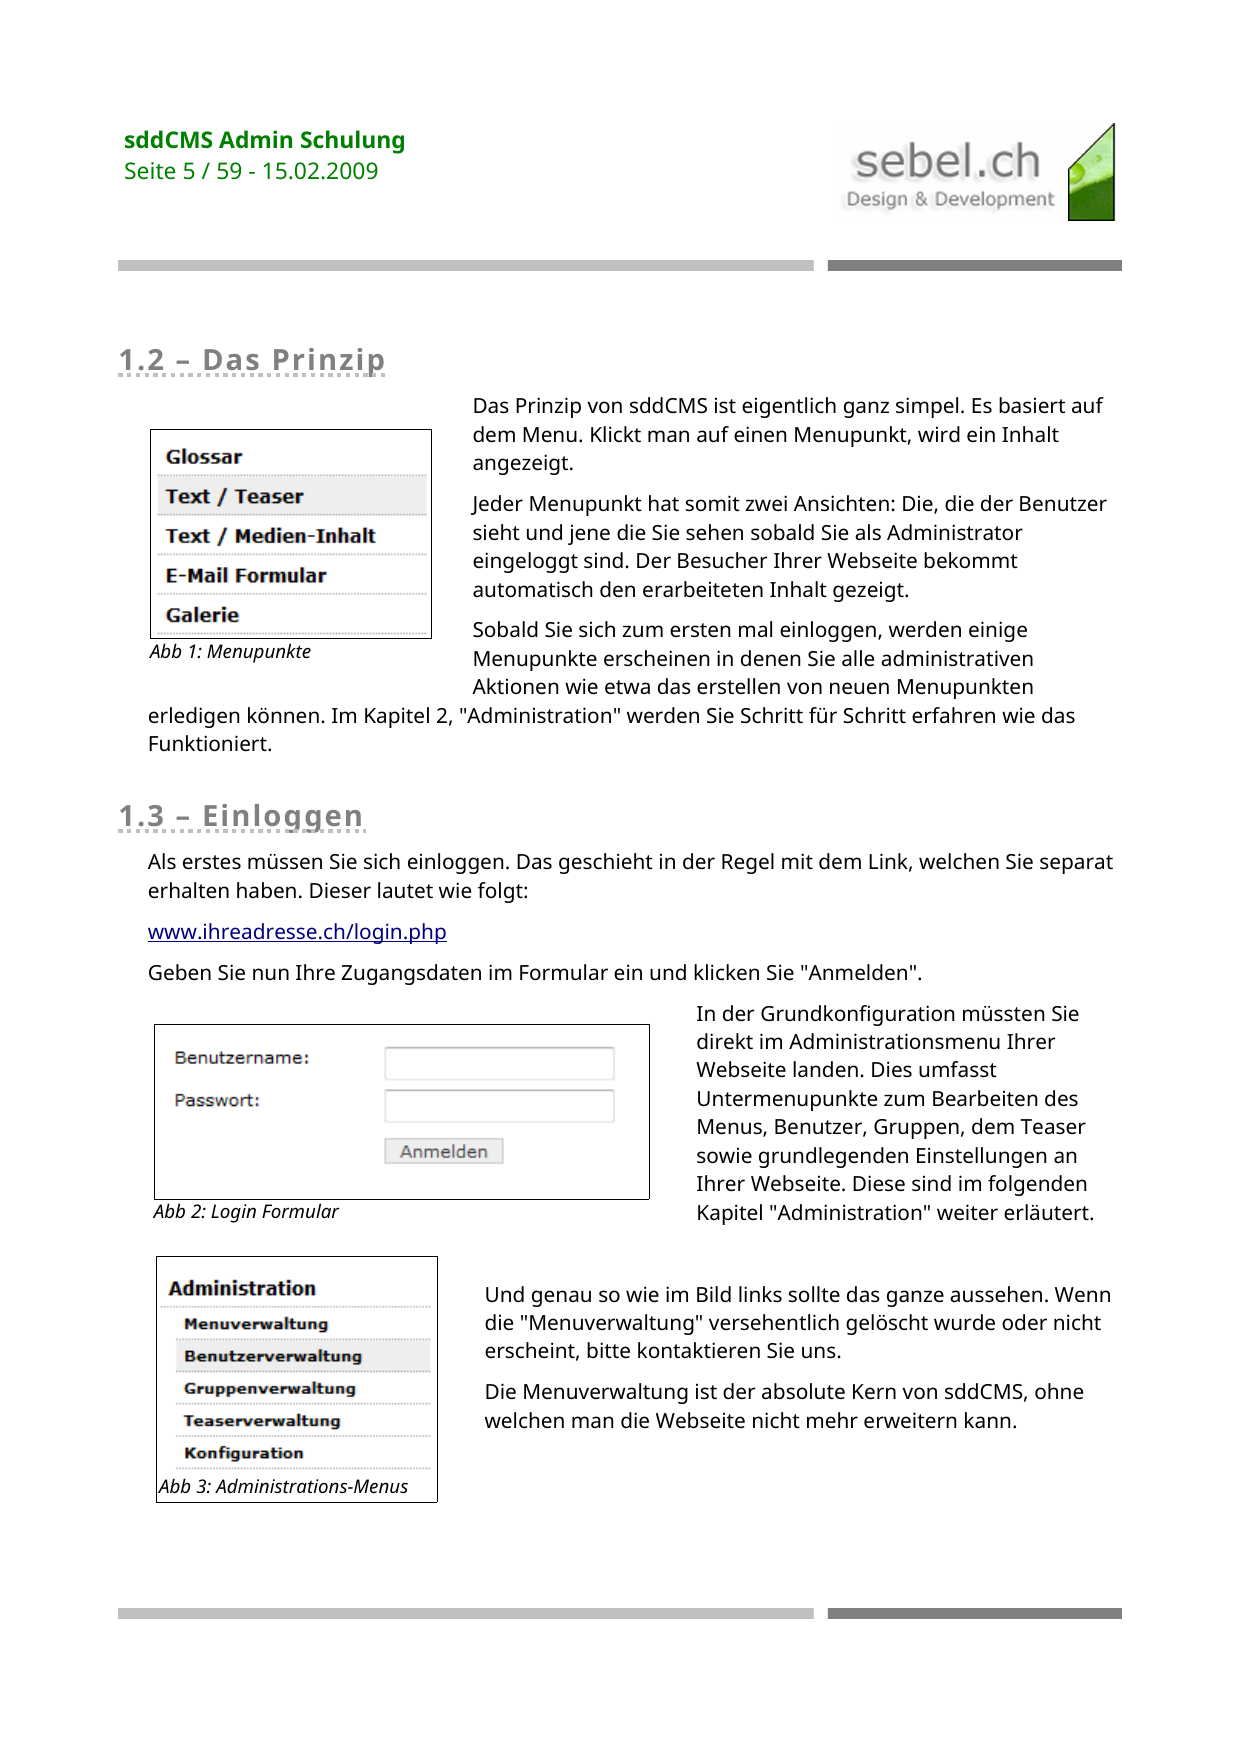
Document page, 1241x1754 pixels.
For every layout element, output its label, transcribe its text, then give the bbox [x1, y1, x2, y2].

text Abb 1: Menupunkte [150, 639, 431, 664]
text In der Grundkonfiguration müssten Sie direkt im Administrationsmenu Ihrer Webseite landen. Dies umfasst Untermenupunkte zum Bearbeiten des Menus, Benutzer, Gruppen, dem Teaser sowie grundlegenden Einstellungen an Ihrer Webseite. Diese sind im folgenden Kapitel "Administration" weiter erläutert. [148, 999, 1122, 1226]
subtitle 1.3 – Einloggen [118, 795, 1122, 835]
text [155, 1025, 649, 1199]
text Als erstes müssen Sie sich einloggen. Das geschieht in der Regel mit dem Link, welchen Sie separat erhalten haben. Dieser lautet wie folgt: [148, 847, 1122, 904]
text Das Prinzip von sddCMS ist eigentlich ganz simpel. Es basiert auf dem Menu. Klickt man auf einen Menupunkt, wird ein Inhalt angezeigt. [148, 392, 1122, 477]
subtitle 1.2 – Das Prinzip [118, 339, 1122, 379]
text Jeder Menupunkt hat somit zwei Ansichten: Die, die der Benutzer sieht und jene die Sie sehen sobald Sie als Administrator eingeloggt sind. Der Besucher Ihrer Webseite bekommt automatisch den erarbeiteten Inhalt gezeigt. [432, 489, 1122, 603]
picture [156, 1026, 646, 1196]
text Geben Sie nun Ihre Zugangsdaten im Formular ein und klicken Sie "Anmelden". [148, 958, 1122, 986]
text Und genau so wie im Bild links sollte das ganze aussehen. Wenn die "Menuverwaltung" versehentlich gelöscht wurde oder nicht erscheint, bitte kontaktieren Sie uns. [438, 1280, 1122, 1365]
text www.ihreadresse.ch/login.php [148, 917, 1122, 945]
text Abb 2: Login Formular [154, 1200, 649, 1224]
text Abb 3: Administrations-Menus [159, 1474, 434, 1499]
text Sobald Sie sich zum ersten mal einloggen, werden einige Menupunkte erscheinen in denen Sie alle administrativen Aktionen wie etwa das erstellen von neuen Menupunkten erledigen können. Im Kapitel 2, "Administration" werden Sie Schritt für Schritt erfahren wie das Funktioniert. [148, 616, 1122, 758]
picture [118, 1608, 1122, 1619]
picture [158, 1271, 435, 1474]
text [151, 430, 431, 638]
picture [152, 432, 428, 636]
picture [118, 260, 1122, 271]
text Die Menuverwaltung ist der absolute Kern von sddCMS, ohne welchen man die Webseite nicht mehr erweitern kann. [438, 1377, 1122, 1434]
